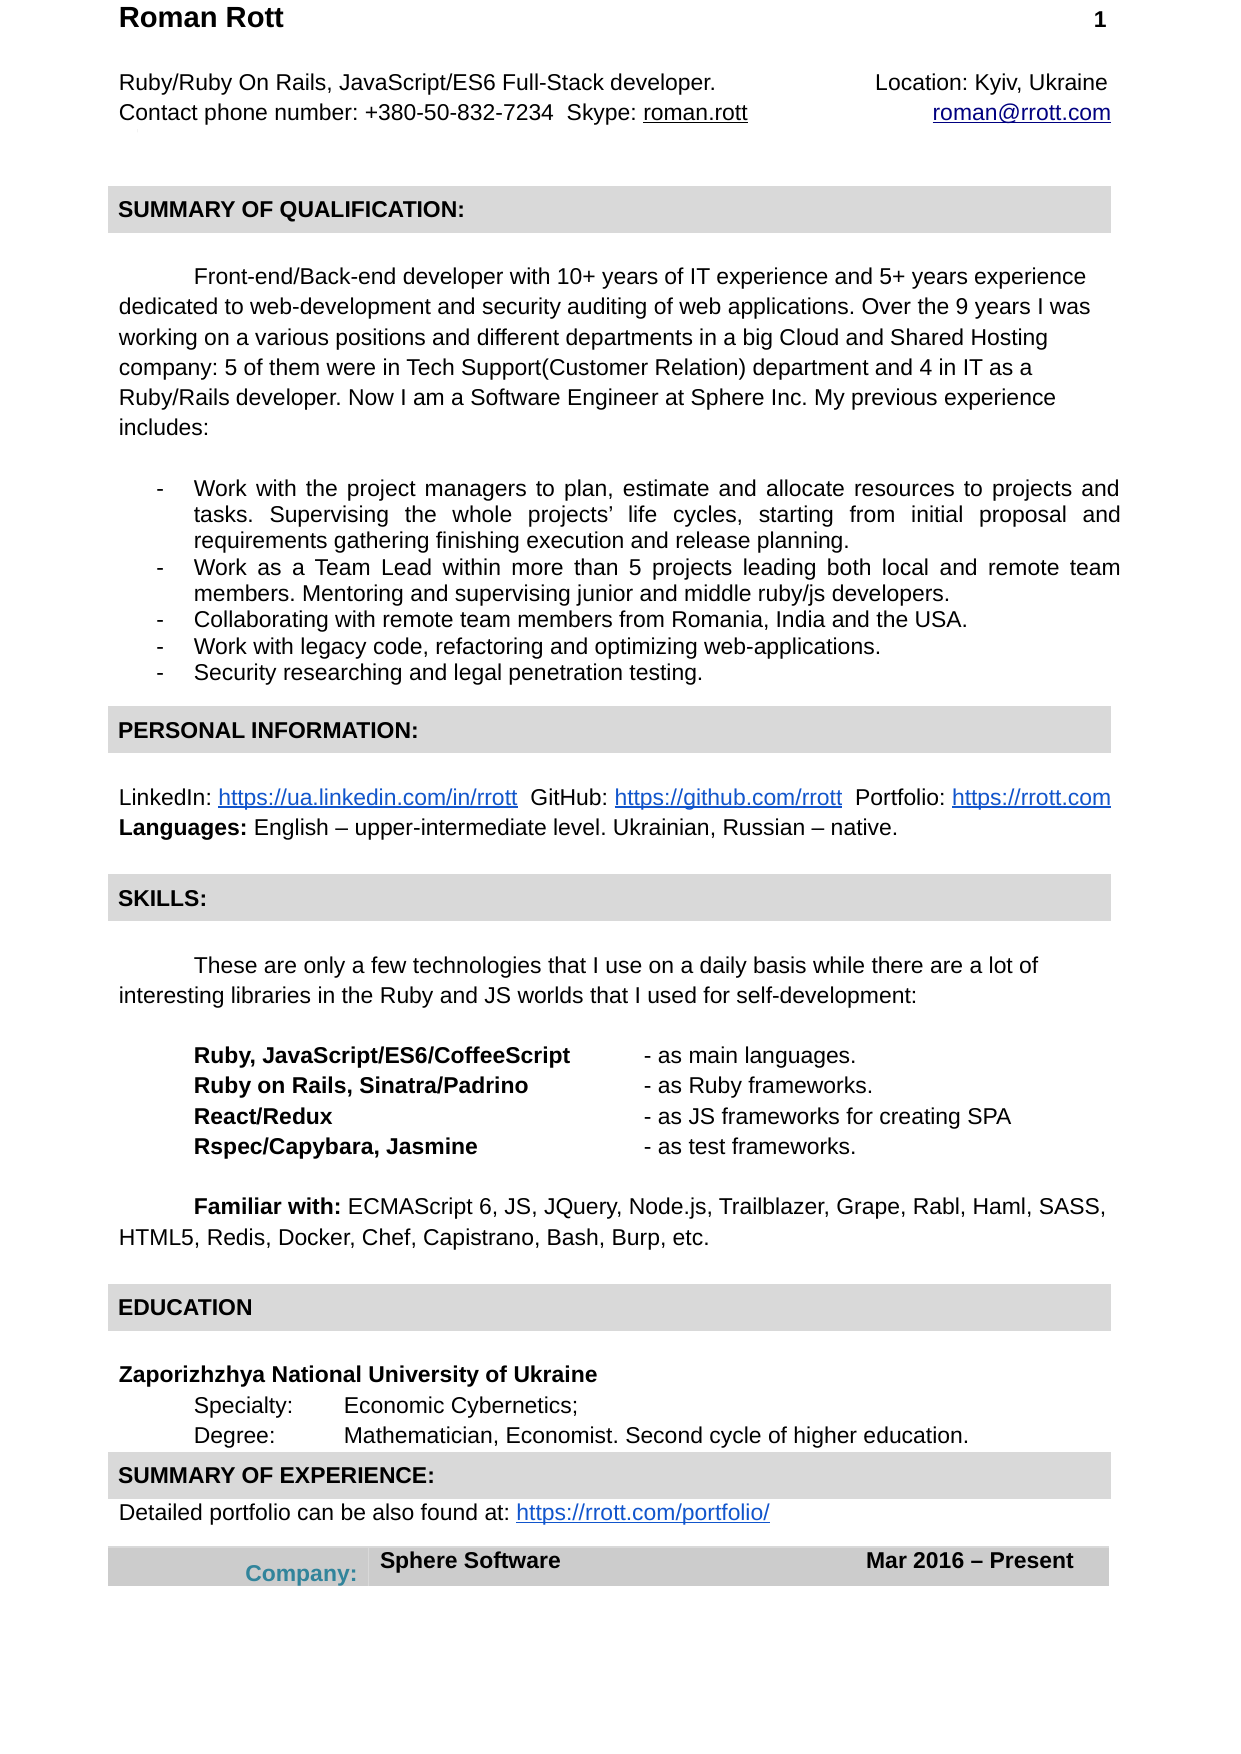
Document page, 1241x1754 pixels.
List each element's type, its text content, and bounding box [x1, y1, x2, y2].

text Front-end/Back-end developer with 10+ years of IT experience and 5+ years experience dedicated to web-development and security auditing of web applications. Over the 9 years I was working on a various positions and different departments in a big Cloud and Shared Hosting company: 5 of them were in Tech Support(Customer Relation) department and 4 in IT as a Ruby/Rails developer. Now I am a Software Engineer at Sphere Inc. My previous experience includes: [119, 263, 1121, 441]
text Ruby on Rails, Sinatra/Padrino - as Ruby frameworks. [194, 1072, 1121, 1099]
table_header SUMMARY OF QUALIFICATION: [108, 186, 1111, 233]
list Security researching and legal penetration testing. [156, 659, 1121, 685]
text These are only a few technologies that I use on a daily basis while there are a lot of interesting libraries in the Ruby and JS worlds that I used for self-development: [119, 952, 1121, 1008]
text Languages: English – upper-intermediate level. Ukrainian, Russian – native. [119, 814, 1121, 840]
table_header SKILLS: [108, 874, 1111, 921]
text LinkedIn: https://ua.linkedin.com/in/rrott GitHub: https://github.com/rrott Portfolio: https://rrott.com [119, 784, 1121, 810]
table_header Company: [108, 1548, 368, 1586]
table_header SUMMARY OF EXPERIENCE: [108, 1452, 1111, 1499]
list Work with legacy code, refactoring and optimizing web-applications. [156, 633, 1121, 659]
list Work with the project managers to plan, estimate and allocate resources to projects and tasks. Supervising the whole projects’ life cycles, starting from initial proposal and requirements gathering finishing execution and release planning. [156, 474, 1121, 554]
text Rspec/Capybara, Jasmine - as test frameworks. [194, 1133, 1121, 1159]
table_header EDUCATION [108, 1284, 1111, 1331]
list Work as a Team Lead within more than 5 projects leading both local and remote team members. Mentoring and supervising junior and middle ruby/js developers. [156, 554, 1121, 606]
text Zaporizhzhya National University of Ukraine [119, 1361, 1121, 1388]
text Degree: Mathematician, Economist. Second cycle of higher education. [119, 1422, 1121, 1448]
text React/Redux - as JS frameworks for creating SPA [194, 1103, 1121, 1129]
table_header Sphere Software Mar 2016 – Present [369, 1548, 1109, 1586]
text Specialty: Economic Cybernetics; [119, 1392, 1121, 1418]
table_header PERSONAL INFORMATION: [108, 706, 1111, 753]
text Familiar with: ECMAScript 6, JS, JQuery, Node.js, Trailblazer, Grape, Rabl, Haml, SASS, HTML5, Redis, Docker, Chef, Capistrano, Bash, Burp, etc. [119, 1193, 1121, 1250]
text Detailed portfolio can be also found at: https://rrott.com/portfolio/ [119, 1499, 1121, 1526]
list Collaborating with remote team members from Romania, India and the USA. [156, 606, 1121, 633]
text Ruby, JavaScript/ES6/CoffeeScript - as main languages. [194, 1042, 1121, 1069]
